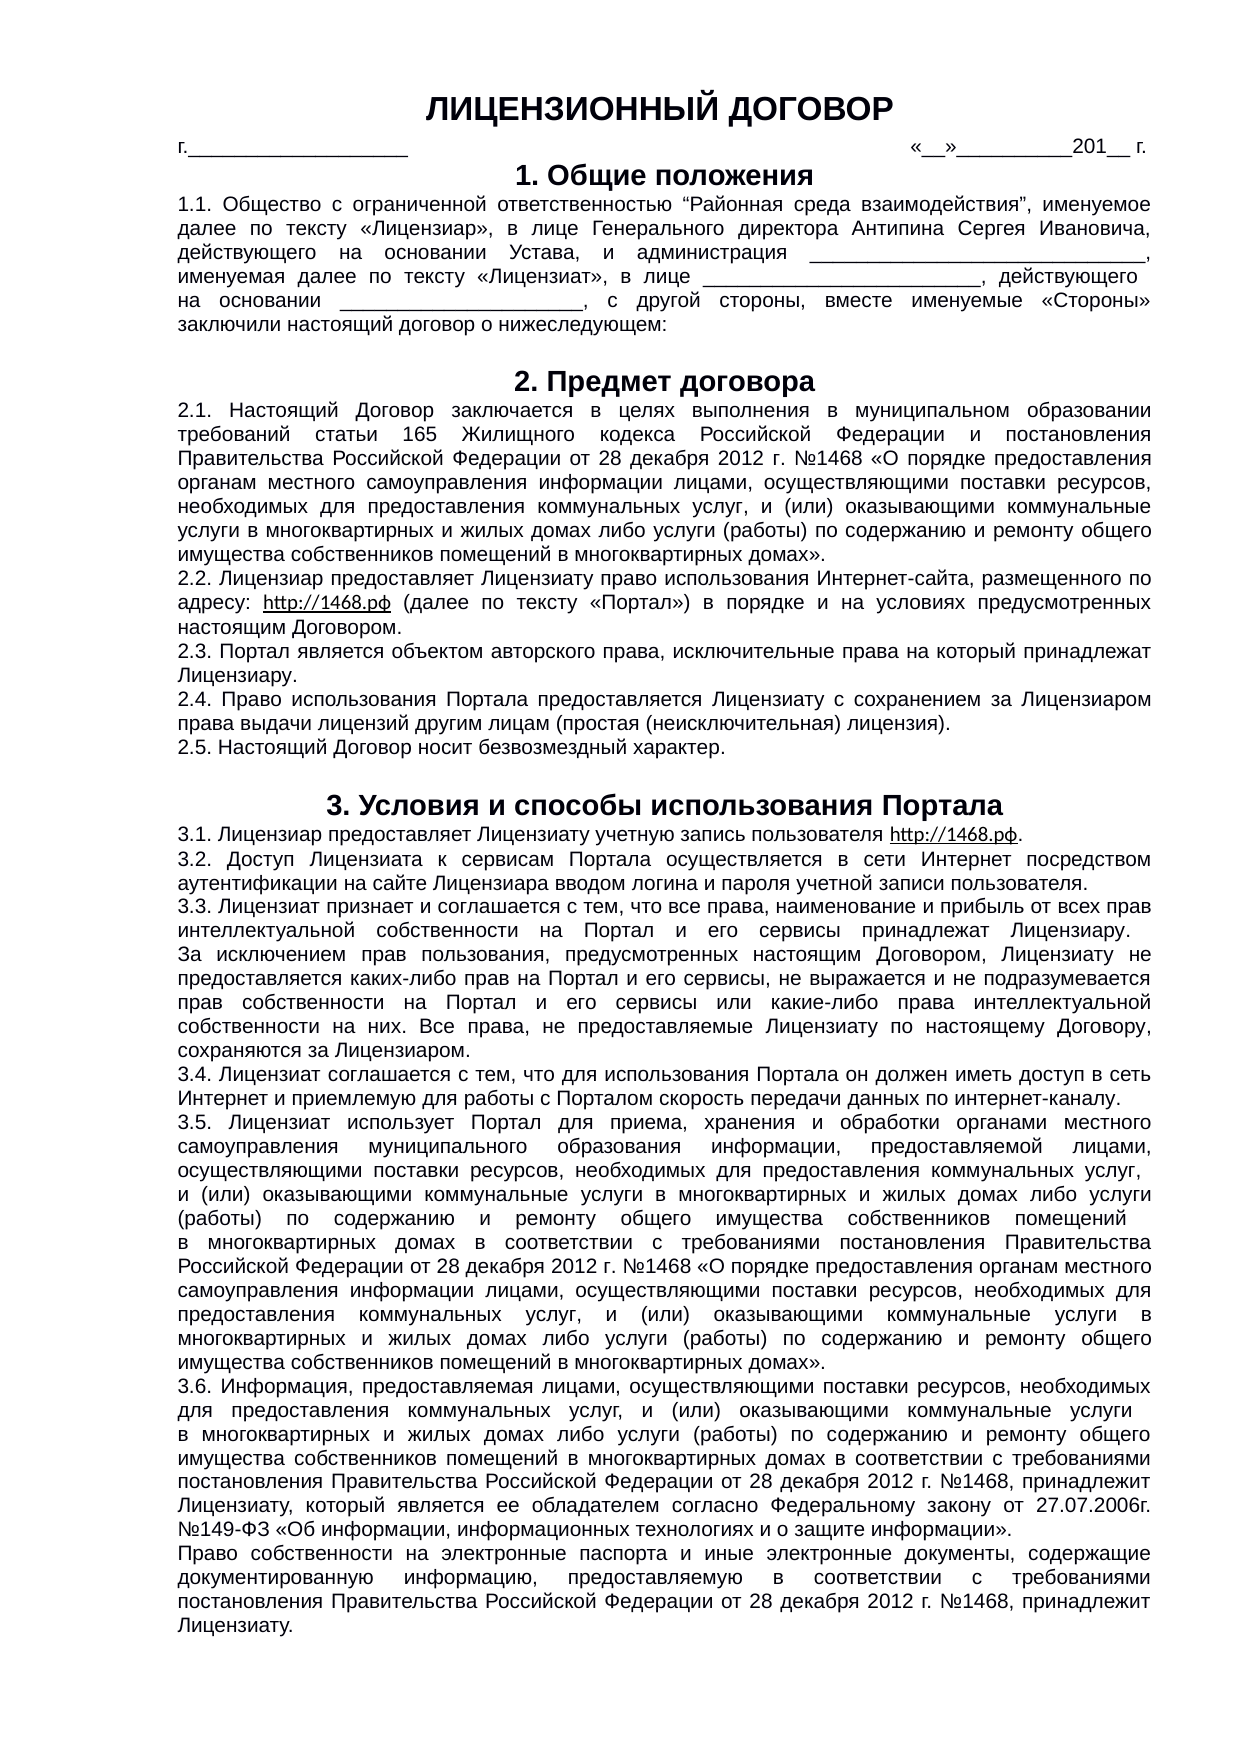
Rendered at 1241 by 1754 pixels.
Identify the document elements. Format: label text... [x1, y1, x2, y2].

text 2.2. Лицензиар предоставляет Лицензиату право использования Интернет-сайта, размещенного по адресу: http://1468.рф (далее по тексту «Портал») в порядке и на условиях предусмотренных настоящим Договором. [177, 566, 1152, 639]
text 2.5. Настоящий Договор носит безвозмездный характер. [177, 735, 1152, 759]
text 2.4. Право использования Портала предоставляется Лицензиату с сохранением за Лицензиаром права выдачи лицензий другим лицам (простая (неисключительная) лицензия). [177, 687, 1152, 735]
text 2. Предмет договора [177, 364, 1152, 398]
text ЛИЦЕНЗИОННЫЙ ДОГОВОР [177, 89, 1152, 127]
text 3.1. Лицензиар предоставляет Лицензиату учетную запись пользователя http://1468.рф. [177, 821, 1152, 846]
text 3.3. Лицензиат признает и соглашается с тем, что все права, наименование и прибыль от всех прав интеллектуальной собственности на Портал и его сервисы принадлежат Лицензиару. За исключением прав пользования, предусмотренных настоящим Договором, Лицензиату не предоставляется каких-либо прав на Портал и его сервисы, не выражается и не подразумевается прав собственности на Портал и его сервисы или какие-либо права интеллектуальной собственности на них. Все права, не предоставляемые Лицензиату по настоящему Договору, сохраняются за Лицензиаром. [177, 894, 1152, 1062]
text 1.1. Общество с ограниченной ответственностью “Районная среда взаимодействия”, именуемое далее по тексту «Лицензиар», в лице Генерального директора Антипина Сергея Ивановича, действующего на основании Устава, и администрация _____________________________, именуемая далее по тексту «Лицензиат», в лице ________________________, действующего на основании _____________________, с другой стороны, вместе именуемые «Стороны» заключили настоящий договор о нижеследующем: [177, 192, 1152, 336]
text 3. Условия и способы использования Портала [177, 787, 1152, 821]
text г.___________________ «__»__________201__ г. [177, 127, 1152, 158]
text 3.5. Лицензиат использует Портал для приема, хранения и обработки органами местного самоуправления муниципального образования информации, предоставляемой лицами, осуществляющими поставки ресурсов, необходимых для предоставления коммунальных услуг, и (или) оказывающими коммунальные услуги в многоквартирных и жилых домах либо услуги (работы) по содержанию и ремонту общего имущества собственников помещений в многоквартирных домах в соответствии с требованиями постановления Правительства Российской Федерации от 28 декабря 2012 г. №1468 «О порядке предоставления органам местного самоуправления информации лицами, осуществляющими поставки ресурсов, необходимых для предоставления коммунальных услуг, и (или) оказывающими коммунальные услуги в многоквартирных и жилых домах либо услуги (работы) по содержанию и ремонту общего имущества собственников помещений в многоквартирных домах». [177, 1110, 1152, 1373]
text 1. Общие положения [177, 158, 1152, 192]
text 3.4. Лицензиат соглашается с тем, что для использования Портала он должен иметь доступ в сеть Интернет и приемлемую для работы с Порталом скорость передачи данных по интернет-каналу. [177, 1062, 1152, 1110]
text 2.3. Портал является объектом авторского права, исключительные права на который принадлежат Лицензиару. [177, 639, 1152, 687]
text 3.6. Информация, предоставляемая лицами, осуществляющими поставки ресурсов, необходимых для предоставления коммунальных услуг, и (или) оказывающими коммунальные услуги в многоквартирных и жилых домах либо услуги (работы) по содержанию и ремонту общего имущества собственников помещений в многоквартирных домах в соответствии с требованиями постановления Правительства Российской Федерации от 28 декабря 2012 г. №1468, принадлежит Лицензиату, который является ее обладателем согласно Федеральному закону от 27.07.2006г. №149-ФЗ «Об информации, информационных технологиях и о защите информации». [177, 1373, 1152, 1541]
text Право собственности на электронные паспорта и иные электронные документы, содержащие документированную информацию, предоставляемую в соответствии с требованиями постановления Правительства Российской Федерации от 28 декабря 2012 г. №1468, принадлежит Лицензиату. [177, 1541, 1152, 1637]
text 3.2. Доступ Лицензиата к сервисам Портала осуществляется в сети Интернет посредством аутентификации на сайте Лицензиара вводом логина и пароля учетной записи пользователя. [177, 846, 1152, 894]
text 2.1. Настоящий Договор заключается в целях выполнения в муниципальном образовании требований статьи 165 Жилищного кодекса Российской Федерации и постановления Правительства Российской Федерации от 28 декабря 2012 г. №1468 «О порядке предоставления органам местного самоуправления информации лицами, осуществляющими поставки ресурсов, необходимых для предоставления коммунальных услуг, и (или) оказывающими коммунальные услуги в многоквартирных и жилых домах либо услуги (работы) по содержанию и ремонту общего имущества собственников помещений в многоквартирных домах». [177, 398, 1152, 566]
